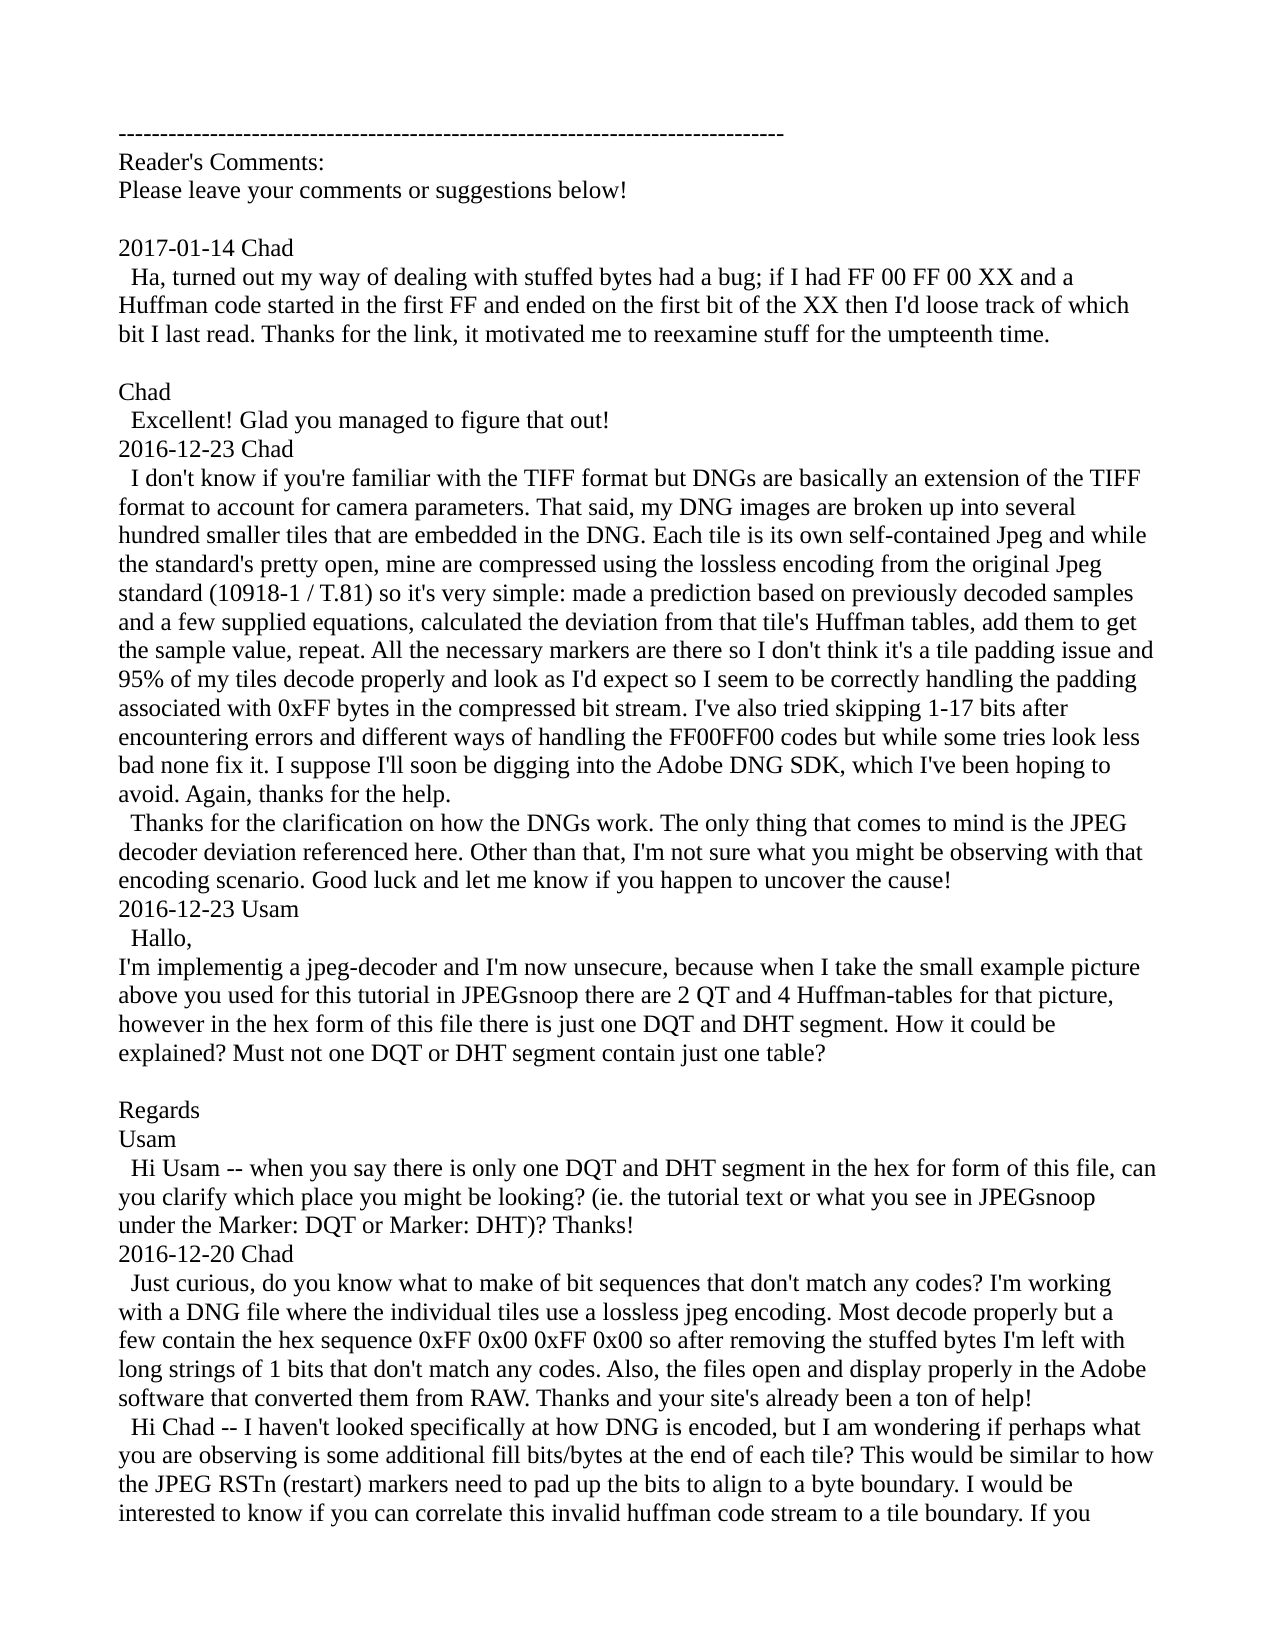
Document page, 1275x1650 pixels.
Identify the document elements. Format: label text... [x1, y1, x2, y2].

text -------------------------------------------------------------------------------- Reader's Comments: Please leave your comments or suggestions below! 2017-01-14 Chad Ha, turned out my way of dealing with stuffed bytes had a bug; if I had FF 00 FF 00 XX and a Huffman code started in the first FF and ended on the first bit of the XX then I'd loose track of which bit I last read. Thanks for the link, it motivated me to reexamine stuff for the umpteenth time. Chad Excellent! Glad you managed to figure that out! 2016-12-23 Chad I don't know if you're familiar with the TIFF format but DNGs are basically an extension of the TIFF format to account for camera parameters. That said, my DNG images are broken up into several hundred smaller tiles that are embedded in the DNG. Each tile is its own self-contained Jpeg and while the standard's pretty open, mine are compressed using the lossless encoding from the original Jpeg standard (10918-1 / T.81) so it's very simple: made a prediction based on previously decoded samples and a few supplied equations, calculated the deviation from that tile's Huffman tables, add them to get the sample value, repeat. All the necessary markers are there so I don't think it's a tile padding issue and 95% of my tiles decode properly and look as I'd expect so I seem to be correctly handling the padding associated with 0xFF bytes in the compressed bit stream. I've also tried skipping 1-17 bits after encountering errors and different ways of handling the FF00FF00 codes but while some tries look less bad none fix it. I suppose I'll soon be digging into the Adobe DNG SDK, which I've been hoping to avoid. Again, thanks for the help. Thanks for the clarification on how the DNGs work. The only thing that comes to mind is the JPEG decoder deviation referenced here. Other than that, I'm not sure what you might be observing with that encoding scenario. Good luck and let me know if you happen to uncover the cause! 2016-12-23 Usam Hallo, I'm implementig a jpeg-decoder and I'm now unsecure, because when I take the small example picture above you used for this tutorial in JPEGsnoop there are 2 QT and 4 Huffman-tables for that picture, however in the hex form of this file there is just one DQT and DHT segment. How it could be explained? Must not one DQT or DHT segment contain just one table? Regards Usam Hi Usam -- when you say there is only one DQT and DHT segment in the hex for form of this file, can you clarify which place you might be looking? (ie. the tutorial text or what you see in JPEGsnoop under the Marker: DQT or Marker: DHT)? Thanks! 2016-12-20 Chad Just curious, do you know what to make of bit sequences that don't match any codes? I'm working with a DNG file where the individual tiles use a lossless jpeg encoding. Most decode properly but a few contain the hex sequence 0xFF 0x00 0xFF 0x00 so after removing the stuffed bytes I'm left with long strings of 1 bits that don't match any codes. Also, the files open and display properly in the Adobe software that converted them from RAW. Thanks and your site's already been a ton of help! Hi Chad -- I haven't looked specifically at how DNG is encoded, but I am wondering if perhaps what you are observing is some additional fill bits/bytes at the end of each tile? This would be similar to how the JPEG RSTn (restart) markers need to pad up the bits to align to a byte boundary. I would be interested to know if you can correlate this invalid huffman code stream to a tile boundary. If you [118, 118, 1157, 1527]
